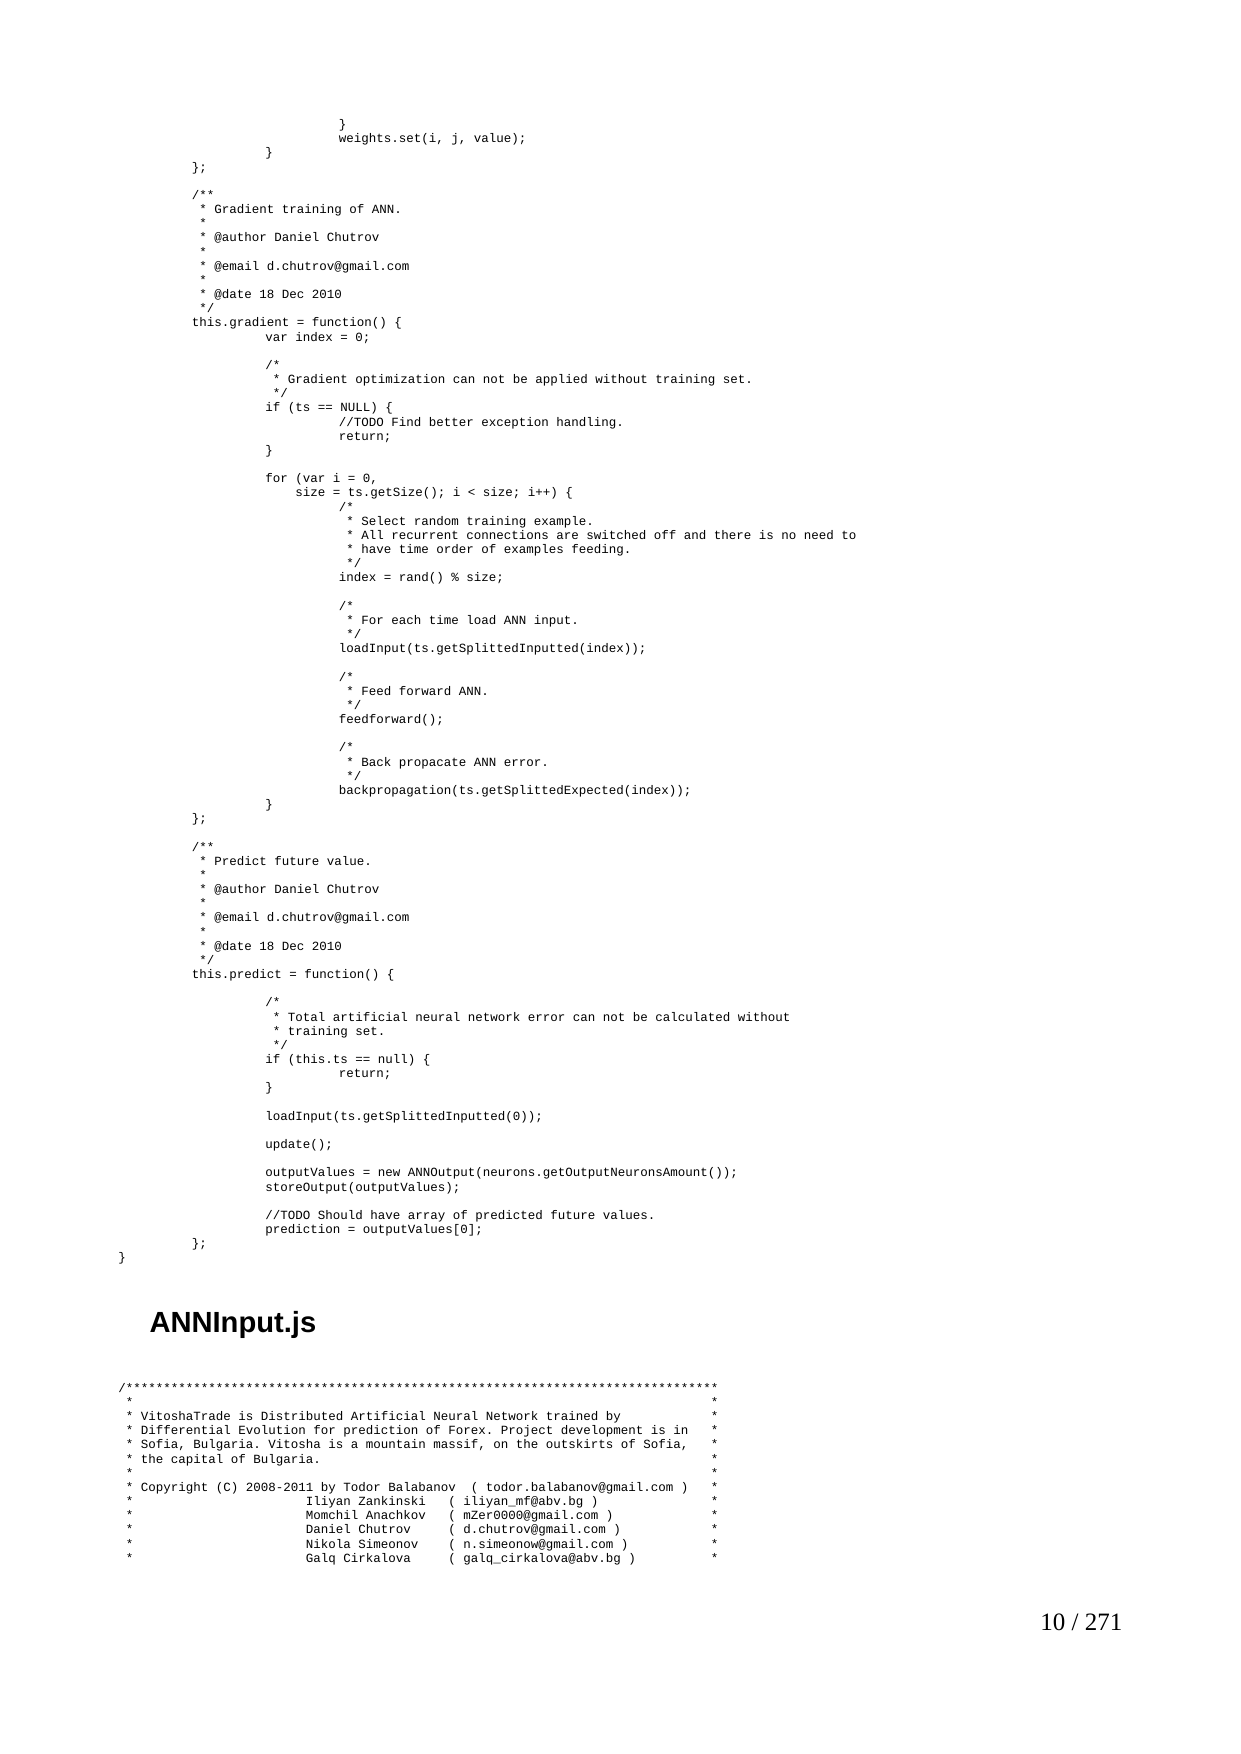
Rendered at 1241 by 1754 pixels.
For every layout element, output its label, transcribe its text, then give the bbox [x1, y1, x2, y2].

text * @date 18 Dec 2010 [118, 940, 1122, 954]
text * [118, 869, 1122, 883]
text /* [118, 600, 1122, 614]
text prediction = outputValues[0]; [118, 1223, 1122, 1237]
text * All recurrent connections are switched off and there is no need to [118, 529, 1122, 543]
text if (ts == NULL) { [118, 401, 1122, 416]
text * Differential Evolution for prediction of Forex. Project development is in * [118, 1424, 1122, 1438]
text loadInput(ts.getSplittedInputted(index)); [118, 642, 1122, 656]
text for (var i = 0, [118, 472, 1122, 486]
text * For each time load ANN input. [118, 614, 1122, 628]
text * @date 18 Dec 2010 [118, 288, 1122, 302]
text size = ts.getSize(); i < size; i++) { [118, 486, 1122, 501]
text * Gradient training of ANN. [118, 203, 1122, 217]
text /* [118, 501, 1122, 515]
text * Sofia, Bulgaria. Vitosha is a mountain massif, on the outskirts of Sofia, * [118, 1438, 1122, 1453]
text * have time order of examples feeding. [118, 543, 1122, 557]
text /******************************************************************************* [118, 1382, 1122, 1396]
text * Select random training example. [118, 515, 1122, 529]
subtitle ANNInput.js [118, 1305, 1122, 1338]
text * @author Daniel Chutrov [118, 231, 1122, 246]
text update(); [118, 1138, 1122, 1152]
text //TODO Find better exception handling. [118, 416, 1122, 430]
text * * [118, 1396, 1122, 1410]
text } [118, 444, 1122, 458]
text } [118, 1081, 1122, 1096]
text * training set. [118, 1025, 1122, 1039]
text */ [118, 954, 1122, 968]
text } [118, 798, 1122, 812]
text */ [118, 699, 1122, 713]
text //TODO Should have array of predicted future values. [118, 1209, 1122, 1223]
text * @email d.chutrov@gmail.com [118, 911, 1122, 926]
text /* [118, 996, 1122, 1011]
text * Galq Cirkalova ( galq_cirkalova@abv.bg ) * [118, 1552, 1122, 1566]
text loadInput(ts.getSplittedInputted(0)); [118, 1110, 1122, 1124]
text /* [118, 671, 1122, 685]
text * [118, 274, 1122, 288]
text backpropagation(ts.getSplittedExpected(index)); [118, 784, 1122, 798]
text * Copyright (C) 2008-2011 by Todor Balabanov ( todor.balabanov@gmail.com ) * [118, 1481, 1122, 1495]
text * Momchil Anachkov ( mZer0000@gmail.com ) * [118, 1509, 1122, 1523]
text feedforward(); [118, 713, 1122, 727]
text index = rand() % size; [118, 571, 1122, 586]
text * [118, 217, 1122, 231]
text * [118, 246, 1122, 260]
text }; [118, 1237, 1122, 1251]
text var index = 0; [118, 331, 1122, 345]
text /* [118, 741, 1122, 756]
text */ [118, 557, 1122, 571]
text * Predict future value. [118, 855, 1122, 869]
text * @email d.chutrov@gmail.com [118, 260, 1122, 274]
text * Daniel Chutrov ( d.chutrov@gmail.com ) * [118, 1523, 1122, 1538]
text * Gradient optimization can not be applied without training set. [118, 373, 1122, 387]
text */ [118, 302, 1122, 316]
text /** [118, 841, 1122, 855]
text * [118, 926, 1122, 940]
text } [118, 118, 1122, 132]
text weights.set(i, j, value); [118, 132, 1122, 146]
text this.gradient = function() { [118, 316, 1122, 331]
text storeOutput(outputValues); [118, 1181, 1122, 1195]
text } [118, 1251, 1122, 1266]
text * Back propacate ANN error. [118, 756, 1122, 770]
text return; [118, 430, 1122, 444]
text outputValues = new ANNOutput(neurons.getOutputNeuronsAmount()); [118, 1166, 1122, 1181]
text */ [118, 770, 1122, 784]
text /* [118, 359, 1122, 373]
text if (this.ts == null) { [118, 1053, 1122, 1067]
text * Iliyan Zankinski ( iliyan_mf@abv.bg ) * [118, 1495, 1122, 1509]
text * [118, 897, 1122, 911]
text this.predict = function() { [118, 968, 1122, 982]
text }; [118, 161, 1122, 175]
text * Total artificial neural network error can not be calculated without [118, 1011, 1122, 1025]
text */ [118, 628, 1122, 642]
text * the capital of Bulgaria. * [118, 1453, 1122, 1467]
text */ [118, 1039, 1122, 1053]
text * VitoshaTrade is Distributed Artificial Neural Network trained by * [118, 1410, 1122, 1424]
text /** [118, 189, 1122, 203]
text }; [118, 812, 1122, 826]
text * @author Daniel Chutrov [118, 883, 1122, 897]
text * * [118, 1467, 1122, 1481]
text * Feed forward ANN. [118, 685, 1122, 699]
text */ [118, 387, 1122, 401]
text * Nikola Simeonov ( n.simeonow@gmail.com ) * [118, 1538, 1122, 1552]
text } [118, 146, 1122, 161]
text return; [118, 1067, 1122, 1081]
